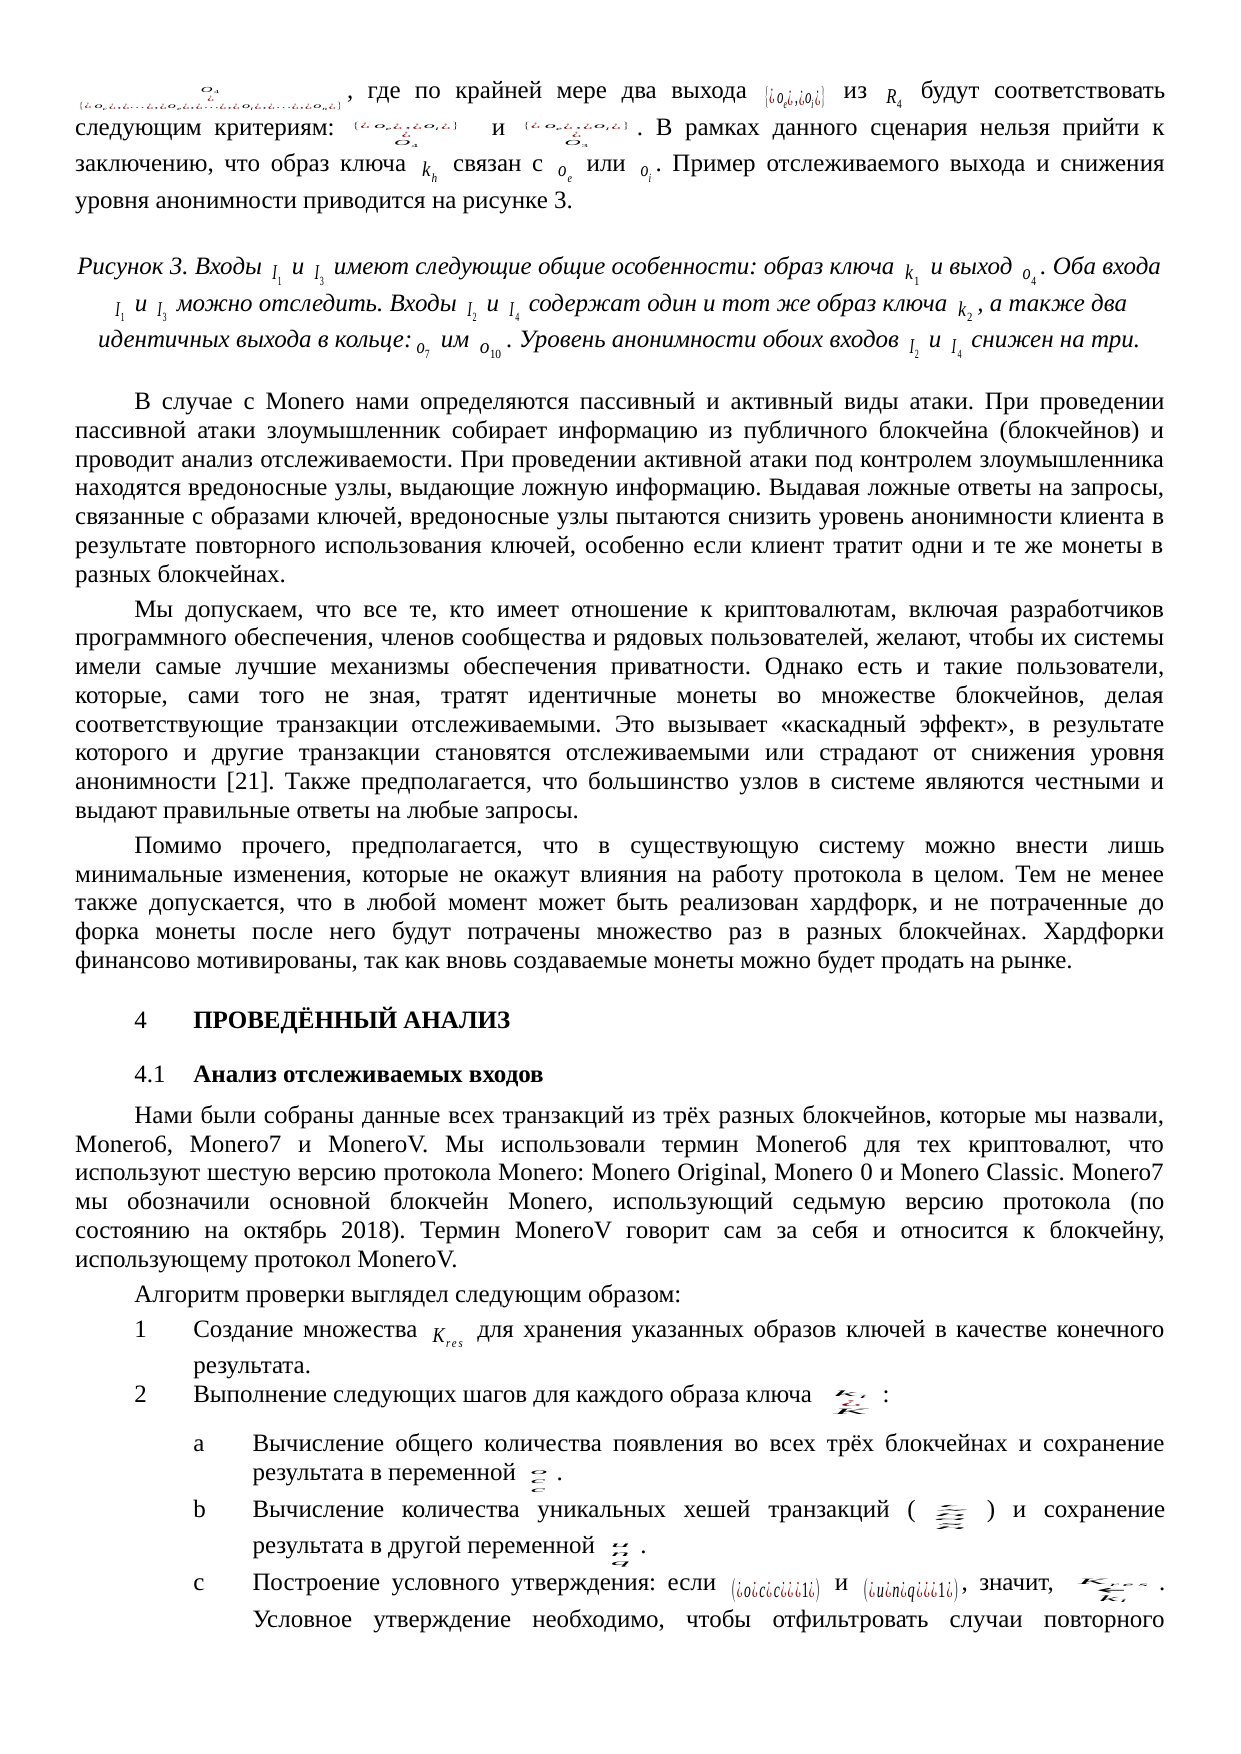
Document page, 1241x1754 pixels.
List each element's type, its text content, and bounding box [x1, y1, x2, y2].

list Анализ отслеживаемых входов [134, 1059, 1165, 1087]
list ПРОВЕДЁННЫЙ АНАЛИЗ [134, 1005, 1165, 1034]
text Рисунок 3. Входы и имеют следующие общие особенности: образ ключа и выход . Оба входа и можно отследить. Входы и содержат один и тот же образ ключа , а также два идентичных выхода в кольце: им . Уровень анонимности обоих входов и снижен на три. [75, 251, 1165, 361]
list Вычисление количества уникальных хешей транзакций () и сохранение результата в другой переменной . [193, 1494, 1165, 1567]
text Мы допускаем, что все те, кто имеет отношение к криптовалютам, включая разработчиков программного обеспечения, членов сообщества и рядовых пользователей, желают, чтобы их системы имели самые лучшие механизмы обеспечения приватности. Однако есть и такие пользователи, которые, сами того не зная, тратят идентичные монеты во множестве блокчейнов, делая соответствующие транзакции отслеживаемыми. Это вызывает «каскадный эффект», в результате которого и другие транзакции становятся отслеживаемыми или страдают от снижения уровня анонимности [21]. Также предполагается, что большинство узлов в системе являются честными и выдают правильные ответы на любые запросы. [75, 594, 1165, 824]
text В случае с Monero нами определяются пассивный и активный виды атаки. При проведении пассивной атаки злоумышленник собирает информацию из публичного блокчейна (блокчейнов) и проводит анализ отслеживаемости. При проведении активной атаки под контролем злоумышленника находятся вредоносные узлы, выдающие ложную информацию. Выдавая ложные ответы на запросы, связанные с образами ключей, вредоносные узлы пытаются снизить уровень анонимности клиента в результате повторного использования ключей, особенно если клиент тратит одни и те же монеты в разных блокчейнах. [75, 386, 1165, 587]
list Вычисление общего количества появления во всех трёх блокчейнах и сохранение результата в переменной . [193, 1428, 1165, 1494]
text Помимо прочего, предполагается, что в существующую систему можно внести лишь минимальные изменения, которые не окажут влияния на работу протокола в целом. Тем не менее также допускается, что в любой момент может быть реализован хардфорк, и не потраченные до форка монеты после него будут потрачены множество раз в разных блокчейнах. Хардфорки финансово мотивированы, так как вновь создаваемые монеты можно будет продать на рынке. [75, 830, 1165, 974]
text Алгоритм проверки выглядел следующим образом: [75, 1279, 1165, 1307]
list Построение условного утверждения: если и , значит, . Условное утверждение необходимо, чтобы отфильтровать случаи повторного воспроизведения ключей, так как они не помогут в идентификации реального расходуемого выхода. [193, 1567, 1165, 1632]
list Выполнение следующих шагов для каждого образа ключа : [134, 1379, 1165, 1416]
list Создание множества для хранения указанных образов ключей в качестве конечного результата. [134, 1314, 1165, 1379]
text Снижение уровня анонимности происходит, если участников кольца можно проследить, так как они более не могут рассматриваться в качестве реального выхода, а следовательно, анонимный ряд сокращается на . Мы определяем вход со сниженным уровнем анонимности как вход, принадлежащий блокчейну и используемый в связываемой кольцевой подписи с размером кольца , рядом выходов и образом ключа . Тот же образ ключа можно найти в кольцевой подписи , записанной в другом блокчейне с набором выходов , где по крайней мере два выхода из будут соответствовать следующим критериям: и . В рамках данного сценария нельзя прийти к заключению, что образ ключа связан с или . Пример отслеживаемого выхода и снижения уровня анонимности приводится на рисунке 3. [75, 75, 1165, 214]
text Нами были собраны данные всех транзакций из трёх разных блокчейнов, которые мы назвали, Monero6, Monero7 и MoneroV. Мы использовали термин Monero6 для тех криптовалют, что используют шестую версию протокола Monero: Monero Original, Monero 0 и Monero Classic. Monero7 мы обозначили основной блокчейн Monero, использующий седьмую версию протокола (по состоянию на октябрь 2018). Термин MoneroV говорит сам за себя и относится к блокчейну, использующему протокол MoneroV. [75, 1100, 1165, 1272]
